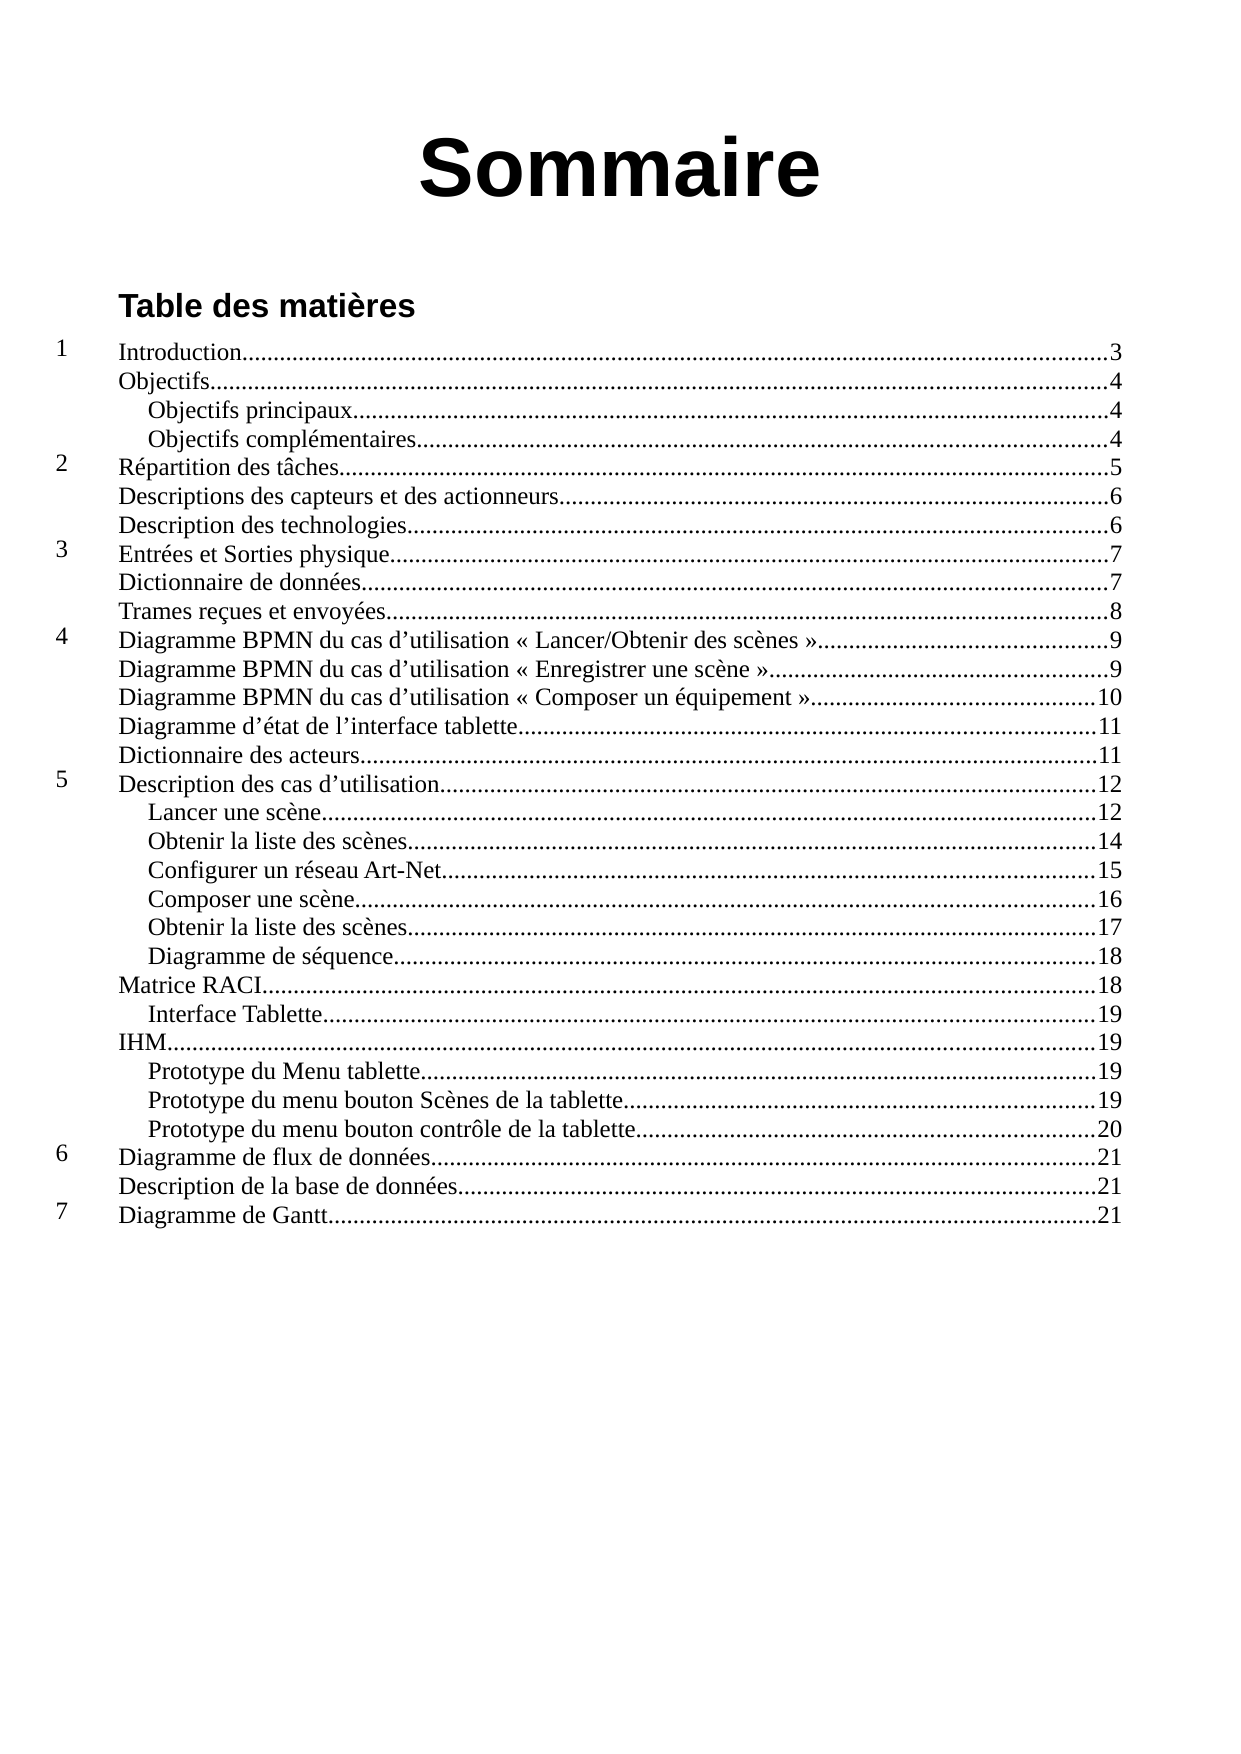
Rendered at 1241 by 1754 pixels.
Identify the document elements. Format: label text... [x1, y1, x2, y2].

text Configurer un réseau Art-Net 15 [148, 855, 1122, 884]
text Prototype du menu bouton Scènes de la tablette 19 [148, 1085, 1122, 1114]
text Diagramme de flux de données 21 [118, 1142, 1122, 1171]
text Description des cas d’utilisation 12 [118, 769, 1122, 797]
text Composer une scène 16 [148, 884, 1122, 912]
text Matrice RACI 18 [118, 970, 1122, 999]
text Répartition des tâches 5 [118, 452, 1122, 481]
text Lancer une scène 12 [148, 797, 1122, 826]
text Sommaire [118, 118, 1122, 214]
text Objectifs principaux 4 [148, 395, 1122, 424]
text Introduction 3 [118, 337, 1122, 366]
text Diagramme de séquence 18 [148, 941, 1122, 970]
text Description des technologies 6 [118, 510, 1122, 539]
text Trames reçues et envoyées 8 [118, 596, 1122, 625]
text Description de la base de données 21 [118, 1171, 1122, 1200]
text Entrées et Sorties physique 7 [118, 539, 1122, 567]
text Obtenir la liste des scènes 14 [148, 826, 1122, 855]
text Diagramme de Gantt 21 [118, 1200, 1122, 1229]
text Objectifs complémentaires 4 [148, 424, 1122, 452]
subtitle Table des matières [118, 286, 1122, 325]
text Diagramme BPMN du cas d’utilisation « Lancer/Obtenir des scènes » 9 [118, 625, 1122, 654]
text Prototype du Menu tablette 19 [148, 1056, 1122, 1085]
text Descriptions des capteurs et des actionneurs 6 [118, 481, 1122, 510]
text Dictionnaire des acteurs 11 [118, 740, 1122, 769]
text Prototype du menu bouton contrôle de la tablette 20 [148, 1114, 1122, 1142]
text IHM 19 [118, 1027, 1122, 1056]
text Diagramme BPMN du cas d’utilisation « Enregistrer une scène » 9 [118, 654, 1122, 682]
text Diagramme BPMN du cas d’utilisation « Composer un équipement » 10 [118, 682, 1122, 711]
text Objectifs 4 [118, 366, 1122, 395]
text Dictionnaire de données 7 [118, 567, 1122, 596]
text Diagramme d’état de l’interface tablette 11 [118, 711, 1122, 740]
text Obtenir la liste des scènes 17 [148, 912, 1122, 941]
text Interface Tablette 19 [148, 999, 1122, 1027]
